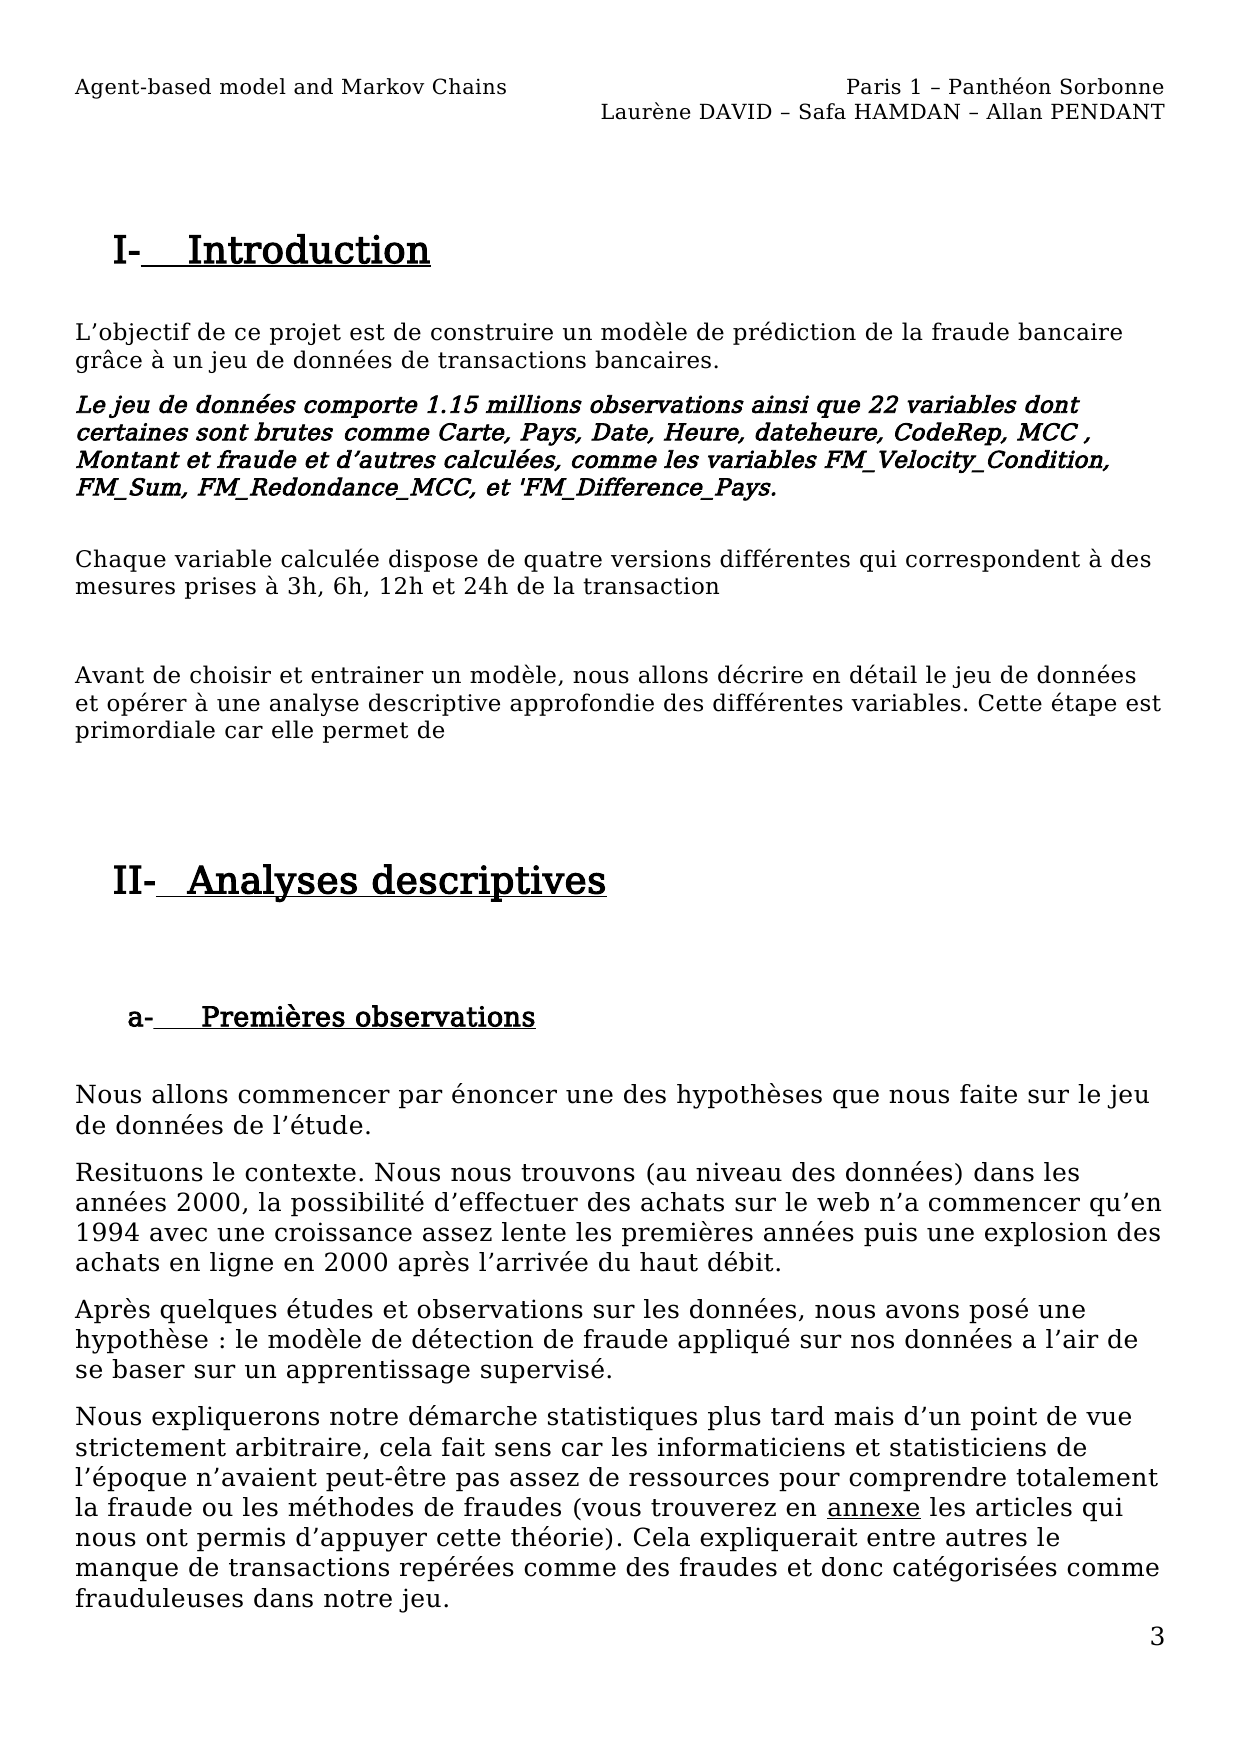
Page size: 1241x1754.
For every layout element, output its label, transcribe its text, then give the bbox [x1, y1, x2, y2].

text Chaque variable calculée dispose de quatre versions différentes qui correspondent à des mesures prises à 3h, 6h, 12h et 24h de la transaction [75, 544, 1165, 599]
text Nous expliquerons notre démarche statistiques plus tard mais d’un point de vue strictement arbitraire, cela fait sens car les informaticiens et statisticiens de l’époque n’avaient peut-être pas assez de ressources pour comprendre totalement la fraude ou les méthodes de fraudes (vous trouverez en annexe les articles qui nous ont permis d’appuyer cette théorie). Cela expliquerait entre autres le manque de transactions repérées comme des fraudes et donc catégorisées comme frauduleuses dans notre jeu. [75, 1401, 1165, 1612]
text Le jeu de données comporte 1.15 millions observations ainsi que 22 variables dont certaines sont brutes comme Carte, Pays, Date, Heure, dateheure, CodeRep, MCC , Montant et fraude et d’autres calculées, comme les variables FM_Velocity_Condition, FM_Sum, FM_Redondance_MCC, et 'FM_Difference_Pays. [75, 390, 1165, 500]
list Introduction [112, 226, 1165, 271]
text Avant de choisir et entrainer un modèle, nous allons décrire en détail le jeu de données et opérer à une analyse descriptive approfondie des différentes variables. Cette étape est primordiale car elle permet de [75, 661, 1165, 744]
text Resituons le contexte. Nous nous trouvons (au niveau des données) dans les années 2000, la possibilité d’effectuer des achats sur le web n’a commencer qu’en 1994 avec une croissance assez lente les premières années puis une explosion des achats en ligne en 2000 après l’arrivée du haut débit. [75, 1156, 1165, 1277]
text L’objectif de ce projet est de construire un modèle de prédiction de la fraude bancaire grâce à un jeu de données de transactions bancaires. [75, 318, 1165, 373]
list Premières observations [127, 999, 1165, 1032]
list Analyses descriptives [112, 856, 1165, 901]
text Nous allons commencer par énoncer une des hypothèses que nous faite sur le jeu de données de l’étude. [75, 1079, 1165, 1139]
text Après quelques études et observations sur les données, nous avons posé une hypothèse : le modèle de détection de fraude appliqué sur nos données a l’air de se baser sur un apprentissage supervisé. [75, 1294, 1165, 1384]
